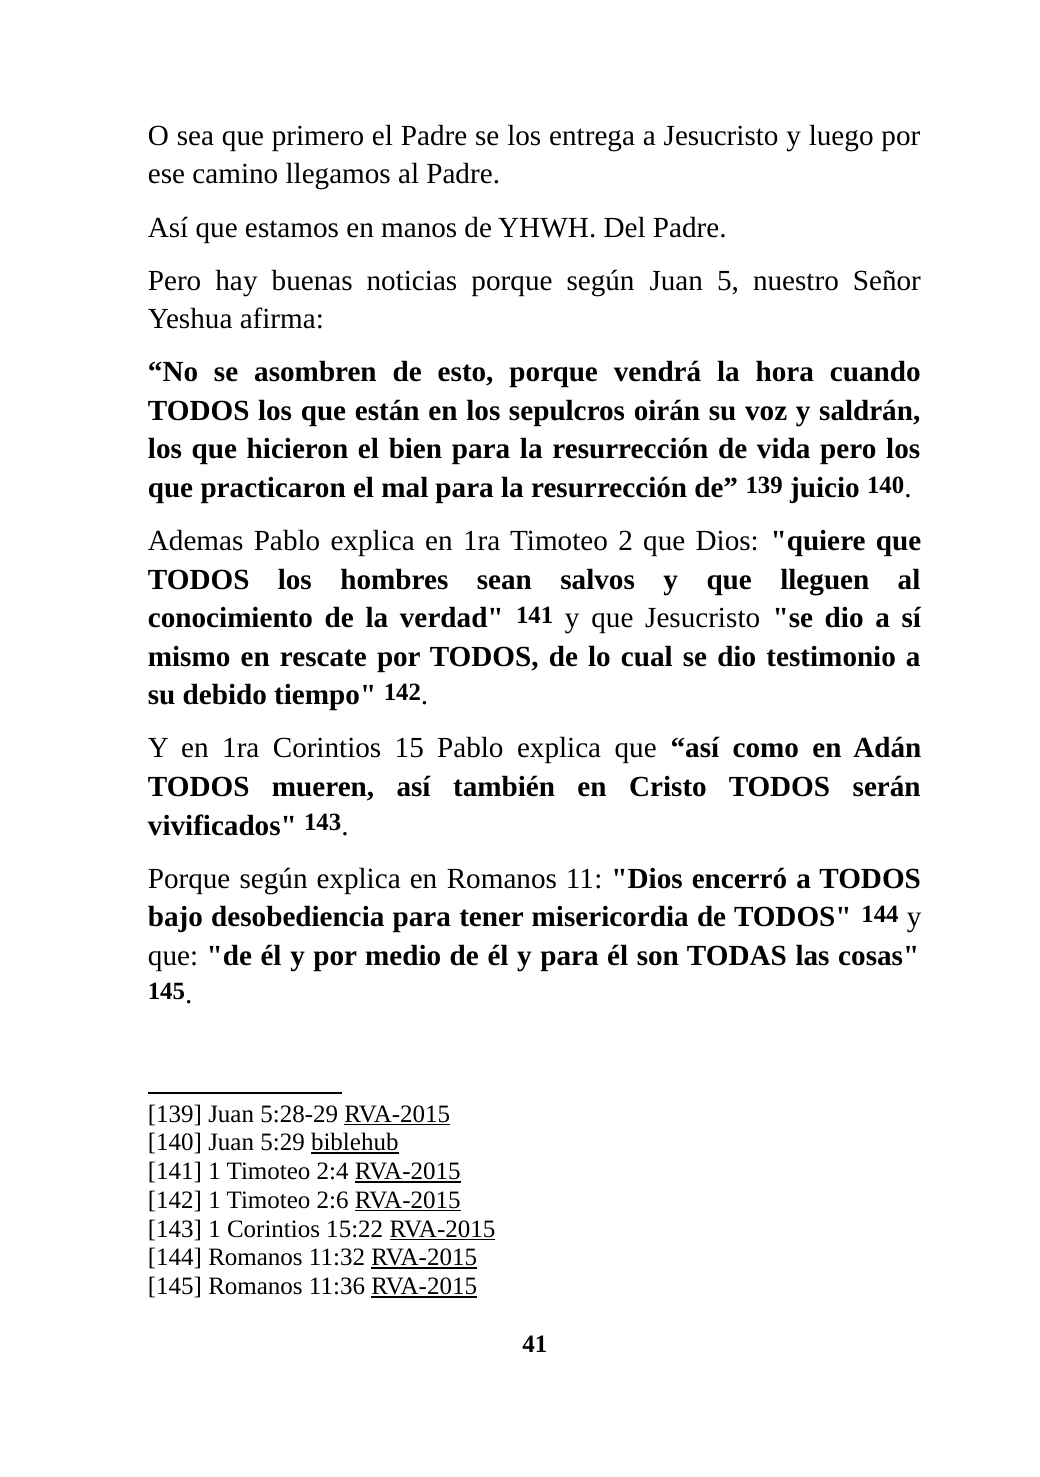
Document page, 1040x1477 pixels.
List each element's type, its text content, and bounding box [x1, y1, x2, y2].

text “No se asombren de esto, porque vendrá la hora cuando TODOS los que están en los sepulcros oirán su voz y saldrán, los que hicieron el bien para la resurrección de vida pero los que practicaron el mal para la resurrección de” juicio . [148, 354, 921, 504]
text 1 Corintios 15:22 RVA-2015 [148, 1214, 921, 1242]
text Y en 1ra Corintios 15 Pablo explica que “así como en Adán TODOS mueren, así también en Cristo TODOS serán vivificados" . [148, 731, 921, 841]
text Porque según explica en Romanos 11: "Dios encerró a TODOS bajo desobediencia para tener misericordia de TODOS" y que: "de él y por medio de él y para él son TODAS las cosas" . [148, 861, 921, 1010]
text Juan 5:29 biblehub [148, 1127, 921, 1156]
text Romanos 11:32 RVA-2015 [148, 1242, 921, 1271]
text 1 Timoteo 2:6 RVA-2015 [148, 1185, 921, 1214]
text Así que estamos en manos de YHWH. Del Padre. [148, 210, 921, 243]
text Romanos 11:36 RVA-2015 [148, 1271, 921, 1300]
text Pero hay buenas noticias porque según Juan 5, nuestro Señor Yeshua afirma: [148, 263, 921, 335]
text O sea que primero el Padre se los entrega a Jesucristo y luego por ese camino llegamos al Padre. [148, 118, 921, 190]
text 1 Timoteo 2:4 RVA-2015 [148, 1156, 921, 1185]
text Ademas Pablo explica en 1ra Timoteo 2 que Dios: "quiere que TODOS los hombres sean salvos y que lleguen al conocimiento de la verdad" y que Jesucristo "se dio a sí mismo en rescate por TODOS, de lo cual se dio testimonio a su debido tiempo" . [148, 523, 921, 711]
text Juan 5:28-29 RVA-2015 [148, 1099, 921, 1127]
